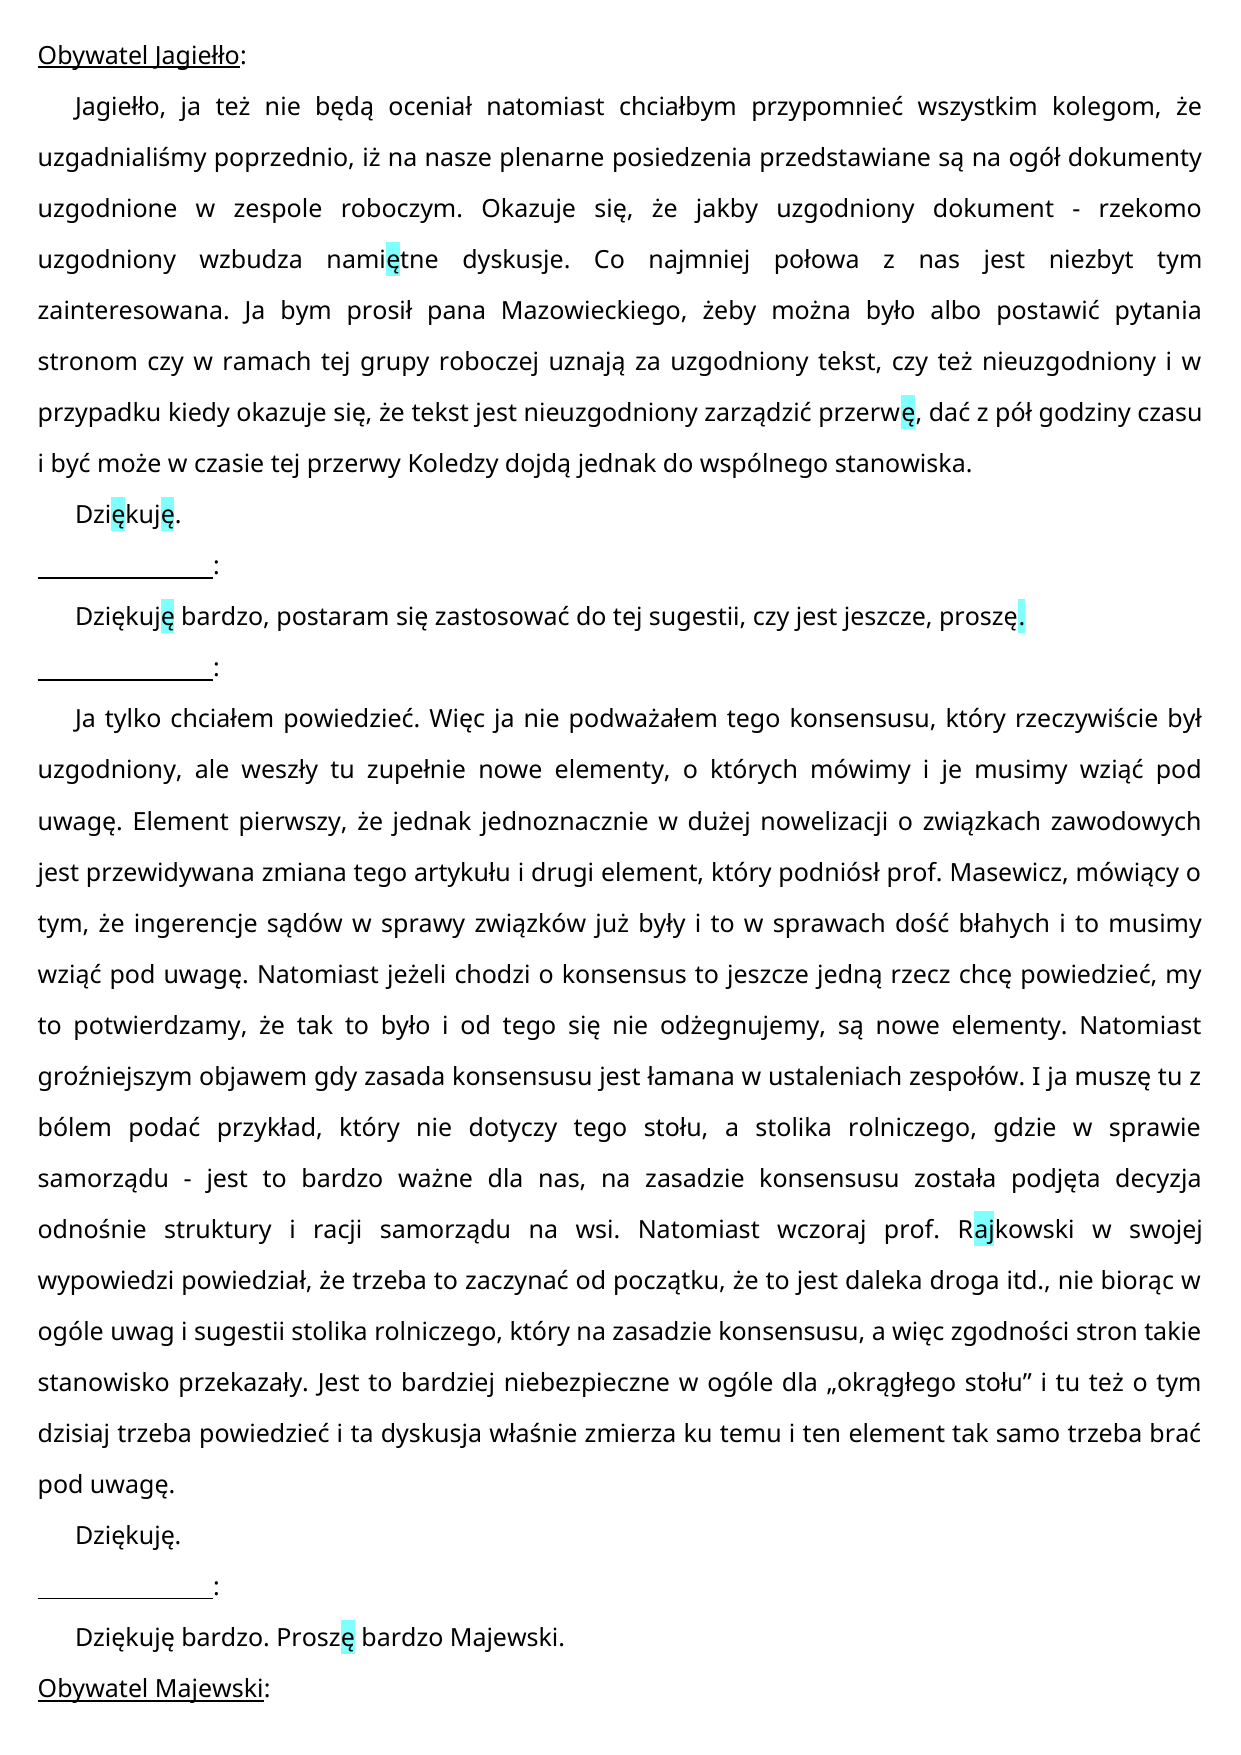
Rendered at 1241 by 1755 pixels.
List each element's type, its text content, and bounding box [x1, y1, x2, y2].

text Obywatel Jagiełło: [37, 37, 1203, 72]
text : [37, 548, 1203, 582]
text Dziękuję bardzo, postaram się zastosować do tej sugestii, czy jest jeszcze, proszę. [37, 599, 1203, 633]
text Dziękuję. [37, 497, 1203, 531]
text Jagiełło, ja też nie będą oceniał natomiast chciałbym przypomnieć wszystkim kolegom, że uzgadnialiśmy poprzednio, iż na nasze plenarne posiedzenia przedstawiane są na ogół dokumenty uzgodnione w zespole roboczym. Okazuje się, że jakby uzgodniony dokument - rzekomo uzgodniony wzbudza namiętne dyskusje. Co najmniej połowa z nas jest niezbyt tym zainteresowana. Ja bym prosił pana Mazowieckiego, żeby można było albo postawić pytania stronom czy w ramach tej grupy roboczej uznają za uzgodniony tekst, czy też nieuzgodniony i w przypadku kiedy okazuje się, że tekst jest nieuzgodniony zarządzić przerwę, dać z pół godziny czasu i być może w czasie tej przerwy Koledzy dojdą jednak do wspólnego stanowiska. [37, 88, 1203, 480]
text Dziękuję bardzo. Proszę bardzo Majewski. [37, 1620, 1203, 1654]
text Dziękuję. [37, 1518, 1203, 1552]
text Ja tylko chciałem powiedzieć. Więc ja nie podważałem tego konsensusu, który rzeczywiście był uzgodniony, ale weszły tu zupełnie nowe elementy, o których mówimy i je musimy wziąć pod uwagę. Element pierwszy, że jednak jednoznacznie w dużej nowelizacji o związkach zawodowych jest przewidywana zmiana tego artykułu i drugi element, który podniósł prof. Masewicz, mówiący o tym, że ingerencje sądów w sprawy związków już były i to w sprawach dość błahych i to musimy wziąć pod uwagę. Natomiast jeżeli chodzi o konsensus to jeszcze jedną rzecz chcę powiedzieć, my to potwierdzamy, że tak to było i od tego się nie odżegnujemy, są nowe elementy. Natomiast groźniejszym objawem gdy zasada konsensusu jest łamana w ustaleniach zespołów. I ja muszę tu z bólem podać przykład, który nie dotyczy tego stołu, a stolika rolniczego, gdzie w sprawie samorządu - jest to bardzo ważne dla nas, na zasadzie konsensusu została podjęta decyzja odnośnie struktury i racji samorządu na wsi. Natomiast wczoraj prof. Rajkowski w swojej wypowiedzi powiedział, że trzeba to zaczynać od początku, że to jest daleka droga itd., nie biorąc w ogóle uwag i sugestii stolika rolniczego, który na zasadzie konsensusu, a więc zgodności stron takie stanowisko przekazały. Jest to bardziej niebezpieczne w ogóle dla „okrągłego stołu” i tu też o tym dzisiaj trzeba powiedzieć i ta dyskusja właśnie zmierza ku temu i ten element tak samo trzeba brać pod uwagę. [37, 701, 1203, 1501]
text : [37, 650, 1203, 684]
text : [37, 1569, 1203, 1603]
text Obywatel Majewski: [37, 1671, 1203, 1705]
